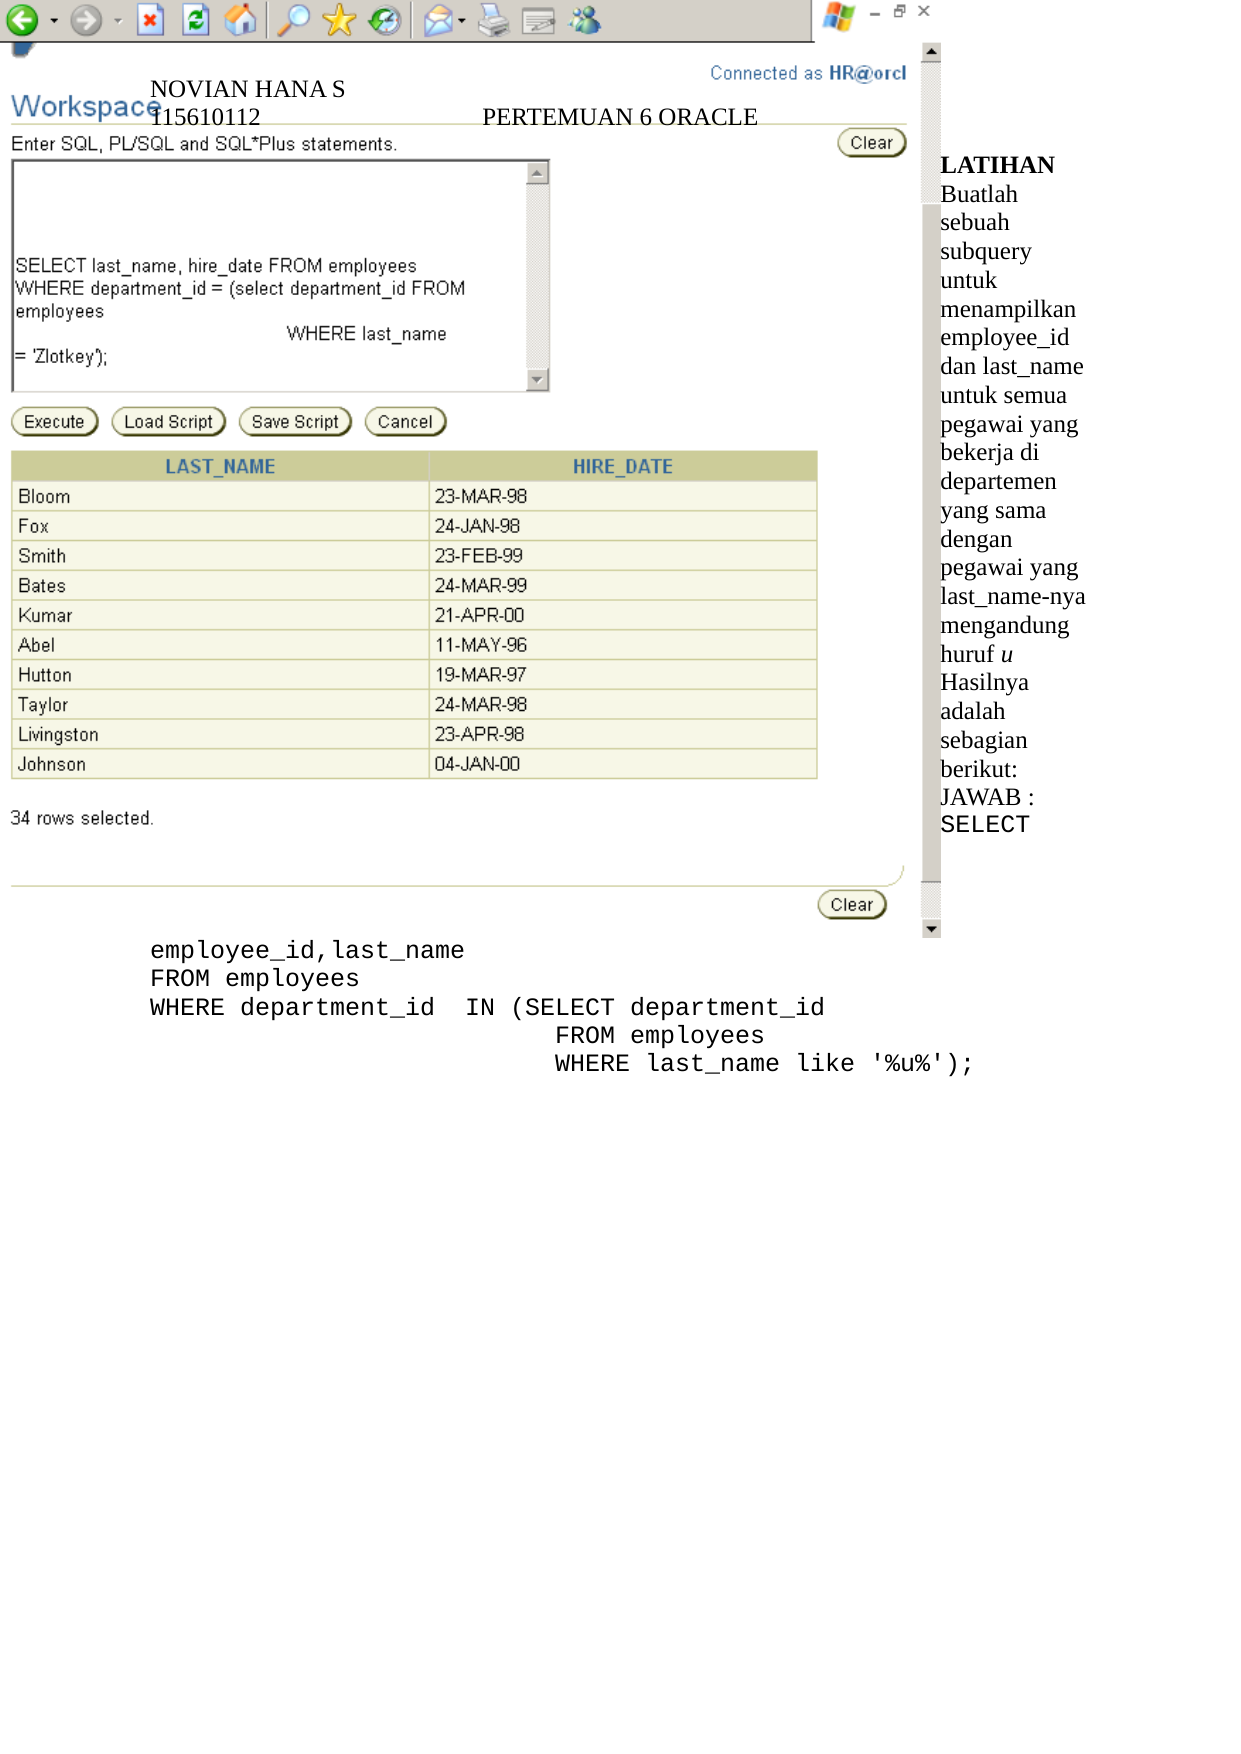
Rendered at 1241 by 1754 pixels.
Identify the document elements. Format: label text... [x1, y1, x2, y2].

text FROM employees [150, 966, 1090, 994]
text LATIHAN [941, 150, 1090, 179]
text JAWAB : [941, 782, 1090, 811]
picture [0, 0, 941, 938]
text FROM employees [150, 1022, 1090, 1051]
text WHERE last_name like '%u%'); [150, 1051, 1090, 1079]
text SELECT employee_id,last_name [150, 811, 1090, 966]
text WHERE department_id IN (SELECT department_id [150, 994, 1090, 1022]
text Buatlah sebuah subquery untuk menampilkan employee_id dan last_name untuk semua pegawai yang bekerja di departemen yang sama dengan pegawai yang last_name-nya mengandung huruf u Hasilnya adalah sebagian berikut: [941, 179, 1090, 782]
